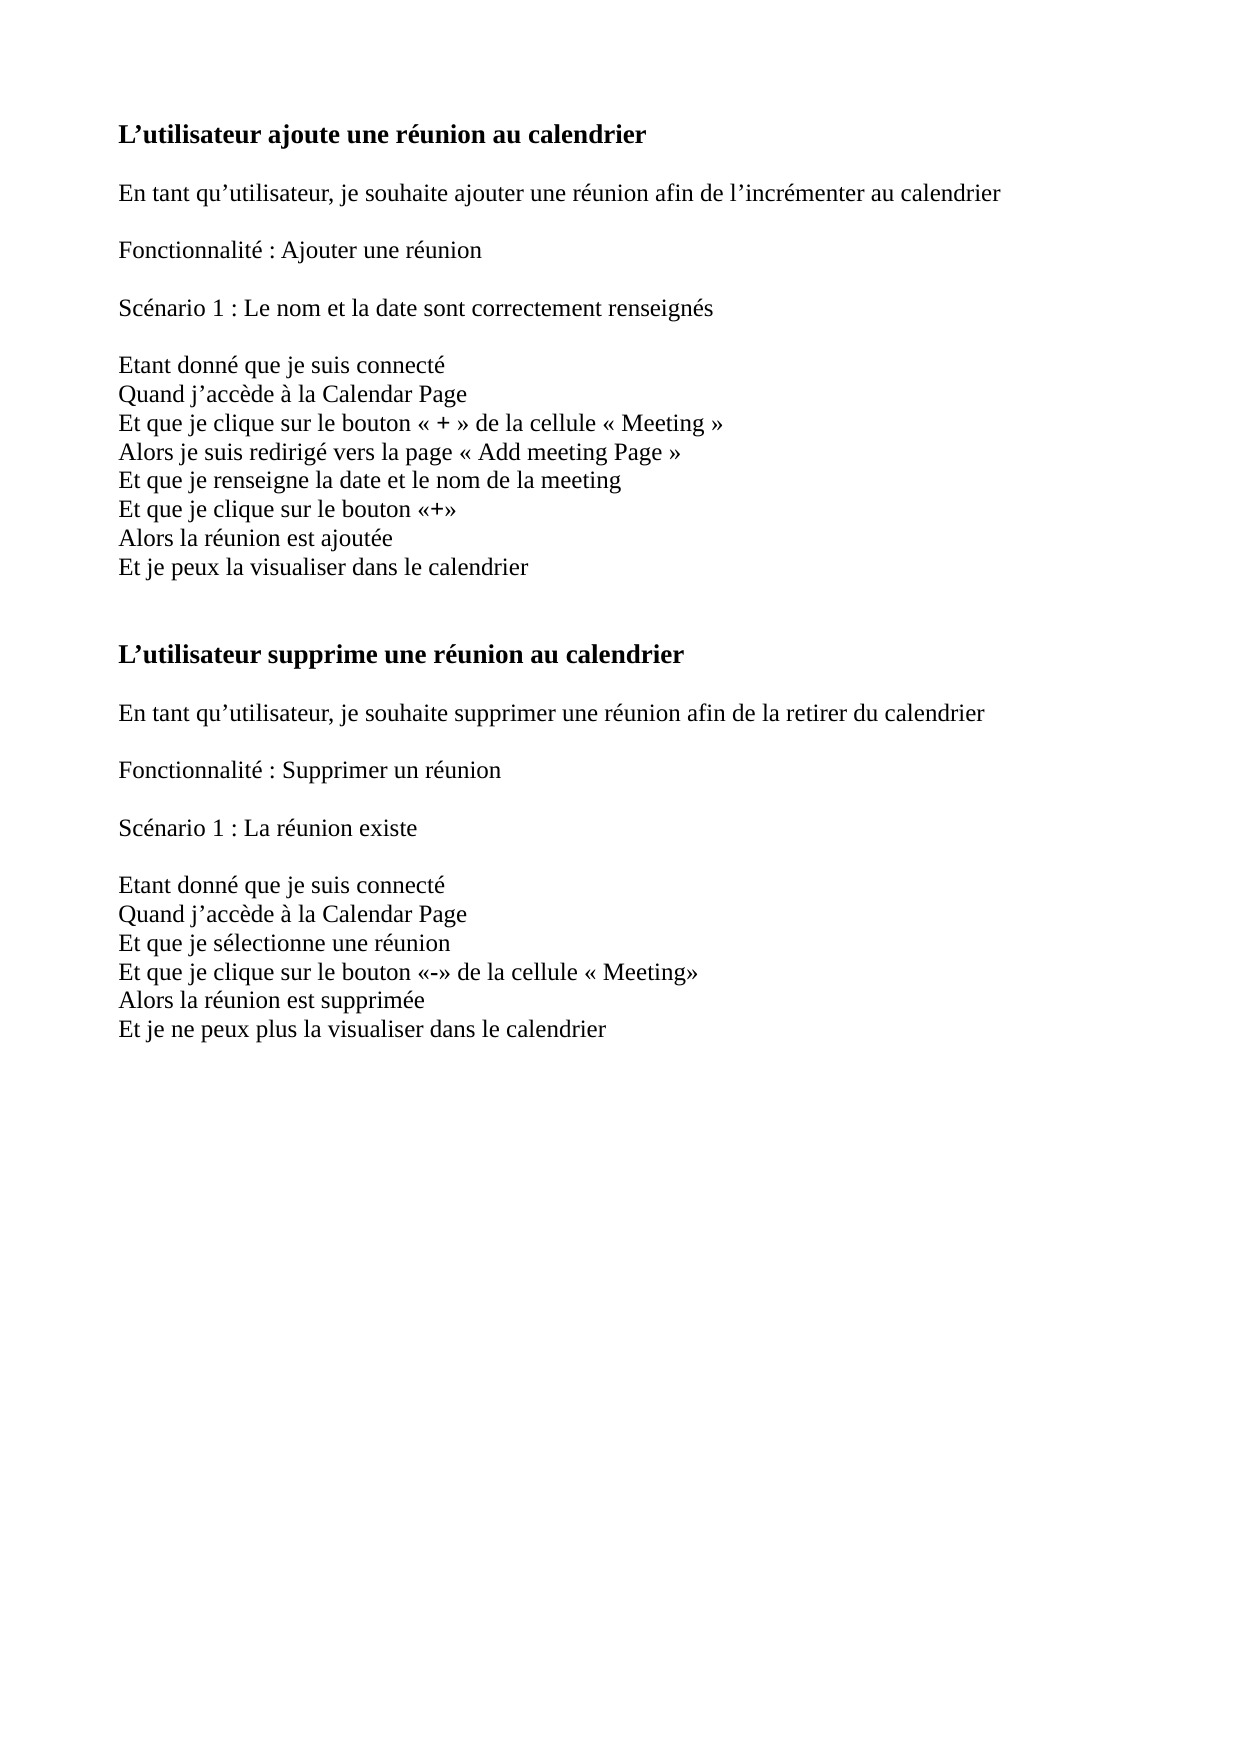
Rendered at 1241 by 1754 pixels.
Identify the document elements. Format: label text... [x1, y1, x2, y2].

text Etant donné que je suis connecté [118, 351, 1122, 379]
text Et que je renseigne la date et le nom de la meeting [118, 466, 1122, 494]
text Fonctionnalité : Supprimer un réunion [118, 755, 1122, 784]
text Alors je suis redirigé vers la page « Add meeting Page » [118, 437, 1122, 466]
text L’utilisateur supprime une réunion au calendrier [118, 638, 1122, 669]
text Et je peux la visualiser dans le calendrier [118, 552, 1122, 581]
text En tant qu’utilisateur, je souhaite ajouter une réunion afin de l’incrémenter au calendrier [118, 178, 1122, 207]
text Fonctionnalité : Ajouter une réunion [118, 236, 1122, 264]
text Et que je sélectionne une réunion [118, 928, 1122, 957]
text L’utilisateur ajoute une réunion au calendrier [118, 118, 1122, 149]
text Et je ne peux plus la visualiser dans le calendrier [118, 1014, 1122, 1043]
text Etant donné que je suis connecté [118, 870, 1122, 899]
text En tant qu’utilisateur, je souhaite supprimer une réunion afin de la retirer du calendrier [118, 698, 1122, 727]
text Et que je clique sur le bouton «+» [118, 494, 1122, 523]
text Quand j’accède à la Calendar Page [118, 899, 1122, 928]
text Alors la réunion est ajoutée [118, 523, 1122, 552]
text Scénario 1 : La réunion existe [118, 813, 1122, 842]
text Quand j’accède à la Calendar Page [118, 379, 1122, 408]
text Alors la réunion est supprimée [118, 985, 1122, 1014]
text Et que je clique sur le bouton «-» de la cellule « Meeting» [118, 957, 1122, 985]
text Scénario 1 : Le nom et la date sont correctement renseignés [118, 293, 1122, 322]
text Et que je clique sur le bouton « + » de la cellule « Meeting » [118, 408, 1122, 437]
